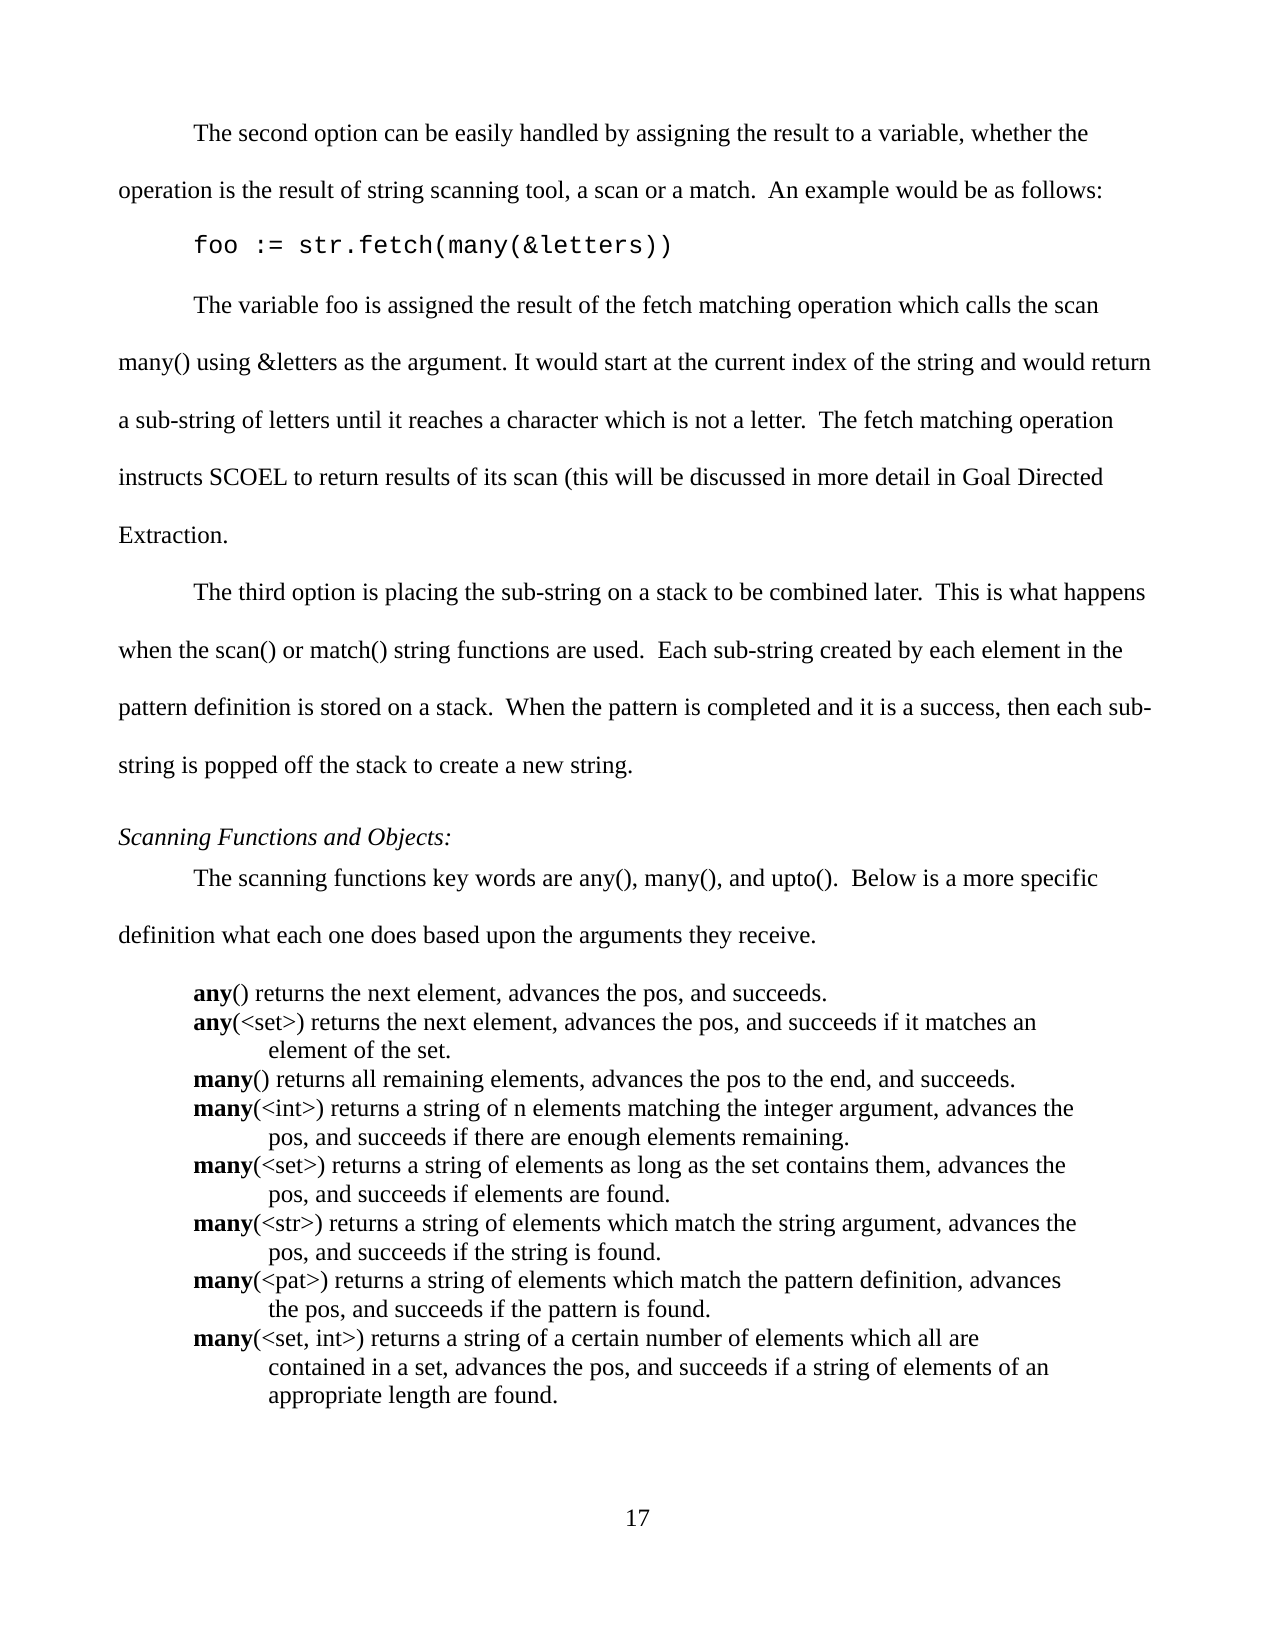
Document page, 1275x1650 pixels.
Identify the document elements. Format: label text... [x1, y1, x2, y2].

list many(<set, int>) returns a string of a certain number of elements which all are contained in a set, advances the pos, and succeeds if a string of elements of an appropriate length are found. [193, 1323, 1082, 1409]
list many(<set>) returns a string of elements as long as the set contains them, advances the pos, and succeeds if elements are found. [193, 1151, 1082, 1208]
list many(<str>) returns a string of elements which match the string argument, advances the pos, and succeeds if the string is found. [193, 1208, 1082, 1266]
text The second option can be easily handled by assigning the result to a variable, whether the operation is the result of string scanning tool, a scan or a match. An example would be as follows: [118, 118, 1157, 204]
text The scanning functions key words are any(), many(), and upto(). Below is a more specific definition what each one does based upon the arguments they receive. [118, 863, 1157, 949]
list many(<pat>) returns a string of elements which match the pattern definition, advances the pos, and succeeds if the pattern is found. [193, 1266, 1082, 1323]
list any(<set>) returns the next element, advances the pos, and succeeds if it matches an element of the set. [193, 1007, 1082, 1064]
text The third option is placing the sub-string on a stack to be combined later. This is what happens when the scan() or match() string functions are used. Each sub-string created by each element in the pattern definition is stored on a stack. When the pattern is completed and it is a success, then each sub-string is popped off the stack to create a new string. [118, 577, 1157, 778]
text foo := str.fetch(many(&letters)) [193, 233, 1157, 261]
text The variable foo is assigned the result of the fetch matching operation which calls the scan many() using &letters as the argument. It would start at the current index of the string and would return a sub-string of letters until it reaches a character which is not a letter. The fetch matching operation instructs SCOEL to return results of its scan (this will be discussed in more detail in Goal Directed Extraction. [118, 290, 1157, 548]
list many() returns all remaining elements, advances the pos to the end, and succeeds. [193, 1064, 1082, 1093]
list any() returns the next element, advances the pos, and succeeds. [193, 978, 1082, 1007]
subtitle Scanning Functions and Objects: [118, 822, 1157, 851]
list many(<int>) returns a string of n elements matching the integer argument, advances the pos, and succeeds if there are enough elements remaining. [193, 1093, 1082, 1151]
